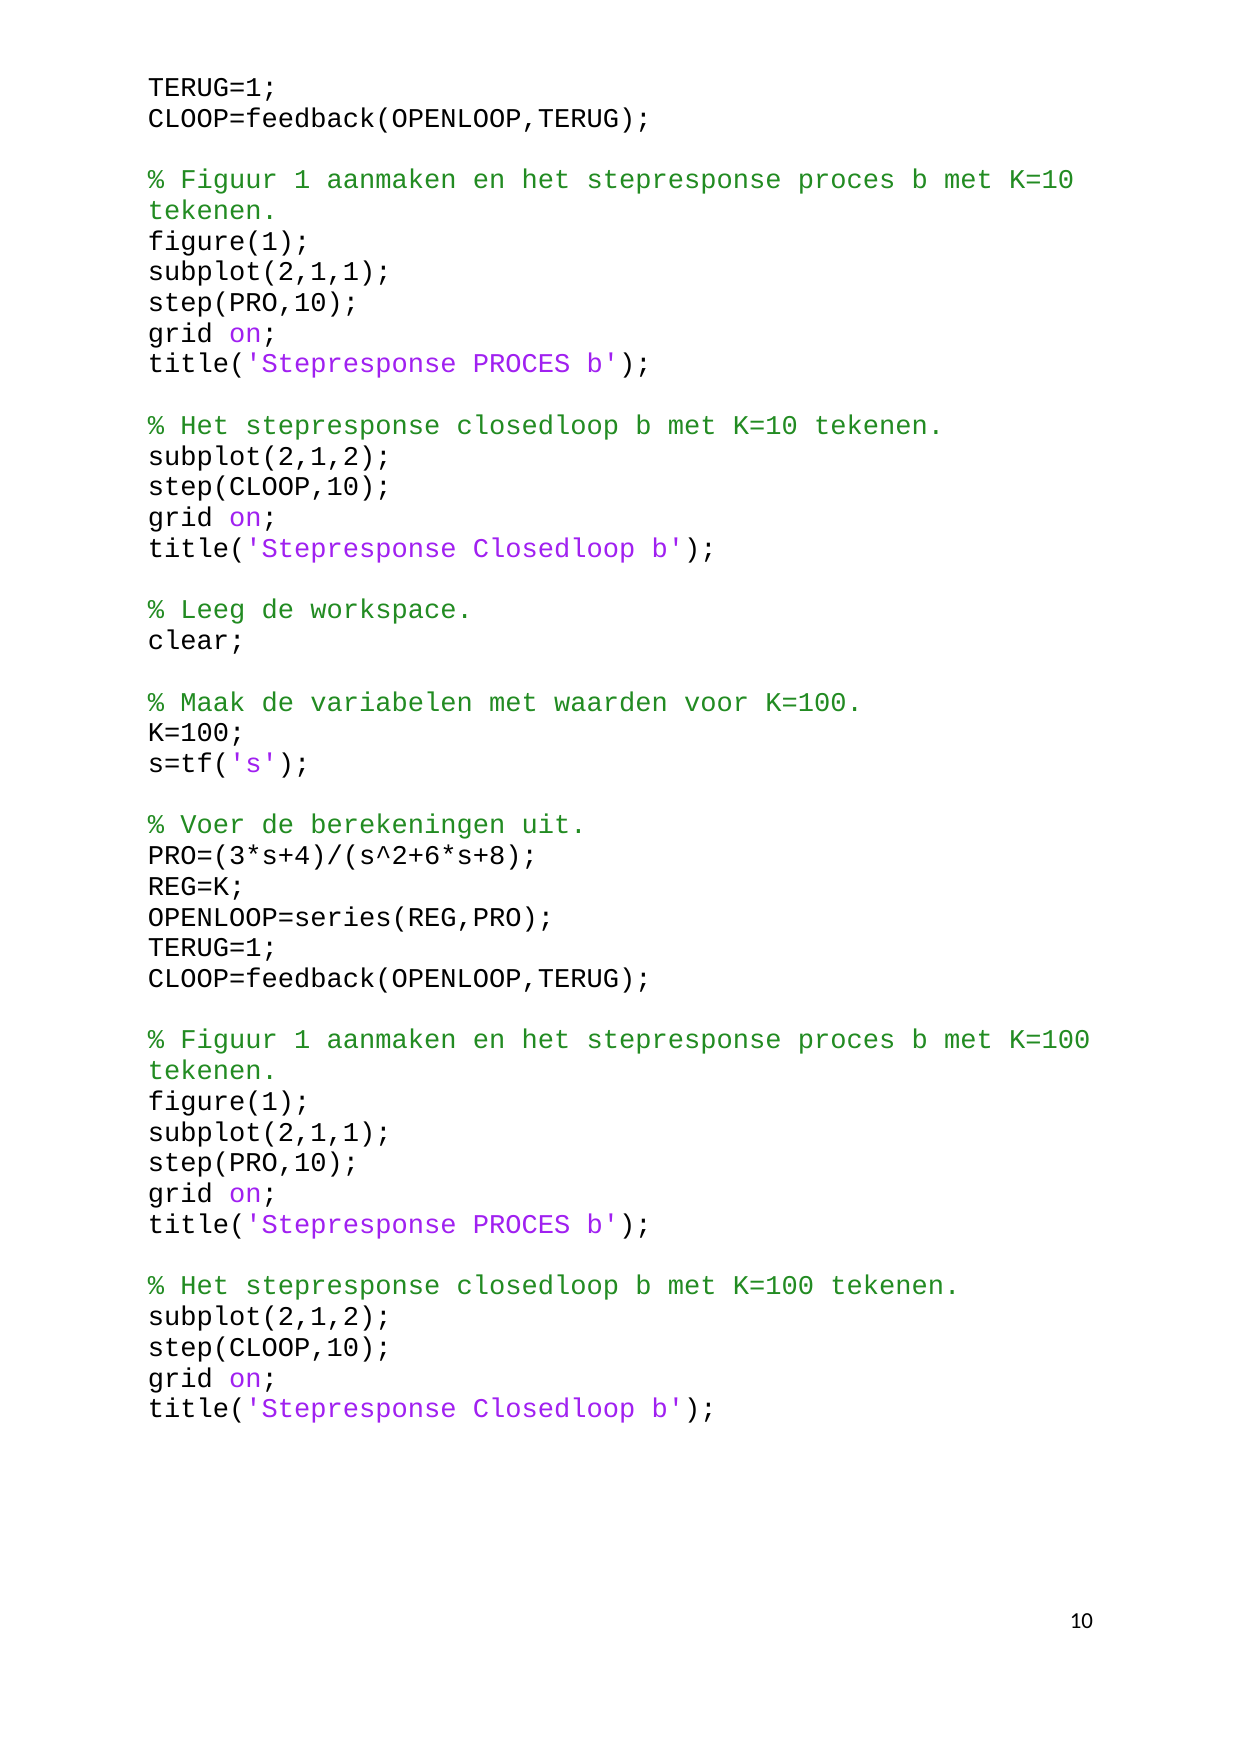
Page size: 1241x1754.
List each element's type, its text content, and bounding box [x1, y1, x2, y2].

text s=tf('s'); [148, 750, 1093, 781]
text CLOOP=feedback(OPENLOOP,TERUG); [148, 104, 1093, 135]
text title('Stepresponse PROCES b'); [148, 1211, 1093, 1241]
text OPENLOOP=series(REG,PRO); [148, 903, 1093, 934]
text grid on; [148, 1180, 1093, 1211]
text title('Stepresponse PROCES b'); [148, 350, 1093, 381]
text step(CLOOP,10); [148, 1334, 1093, 1364]
text title('Stepresponse Closedloop b'); [148, 1395, 1093, 1426]
text K=100; [148, 719, 1093, 750]
text grid on; [148, 504, 1093, 535]
text TERUG=1; [148, 934, 1093, 965]
text TERUG=1; [148, 74, 1093, 104]
text % Figuur 1 aanmaken en het stepresponse proces b met K=100 tekenen. [148, 1026, 1093, 1088]
text subplot(2,1,1); [148, 258, 1093, 289]
text grid on; [148, 319, 1093, 350]
text % Maak de variabelen met waarden voor K=100. [148, 688, 1093, 719]
text figure(1); [148, 227, 1093, 258]
text % Voer de berekeningen uit. [148, 811, 1093, 842]
text step(CLOOP,10); [148, 473, 1093, 504]
text % Het stepresponse closedloop b met K=100 tekenen. [148, 1272, 1093, 1303]
text subplot(2,1,1); [148, 1118, 1093, 1149]
text PRO=(3*s+4)/(s^2+6*s+8); [148, 842, 1093, 873]
text % Het stepresponse closedloop b met K=10 tekenen. [148, 412, 1093, 442]
text REG=K; [148, 873, 1093, 903]
text clear; [148, 627, 1093, 658]
text subplot(2,1,2); [148, 442, 1093, 473]
text grid on; [148, 1364, 1093, 1395]
text CLOOP=feedback(OPENLOOP,TERUG); [148, 965, 1093, 996]
text step(PRO,10); [148, 1149, 1093, 1180]
text % Leeg de workspace. [148, 596, 1093, 627]
text title('Stepresponse Closedloop b'); [148, 535, 1093, 565]
text figure(1); [148, 1088, 1093, 1118]
text % Figuur 1 aanmaken en het stepresponse proces b met K=10 tekenen. [148, 166, 1093, 227]
text step(PRO,10); [148, 289, 1093, 319]
text subplot(2,1,2); [148, 1303, 1093, 1334]
